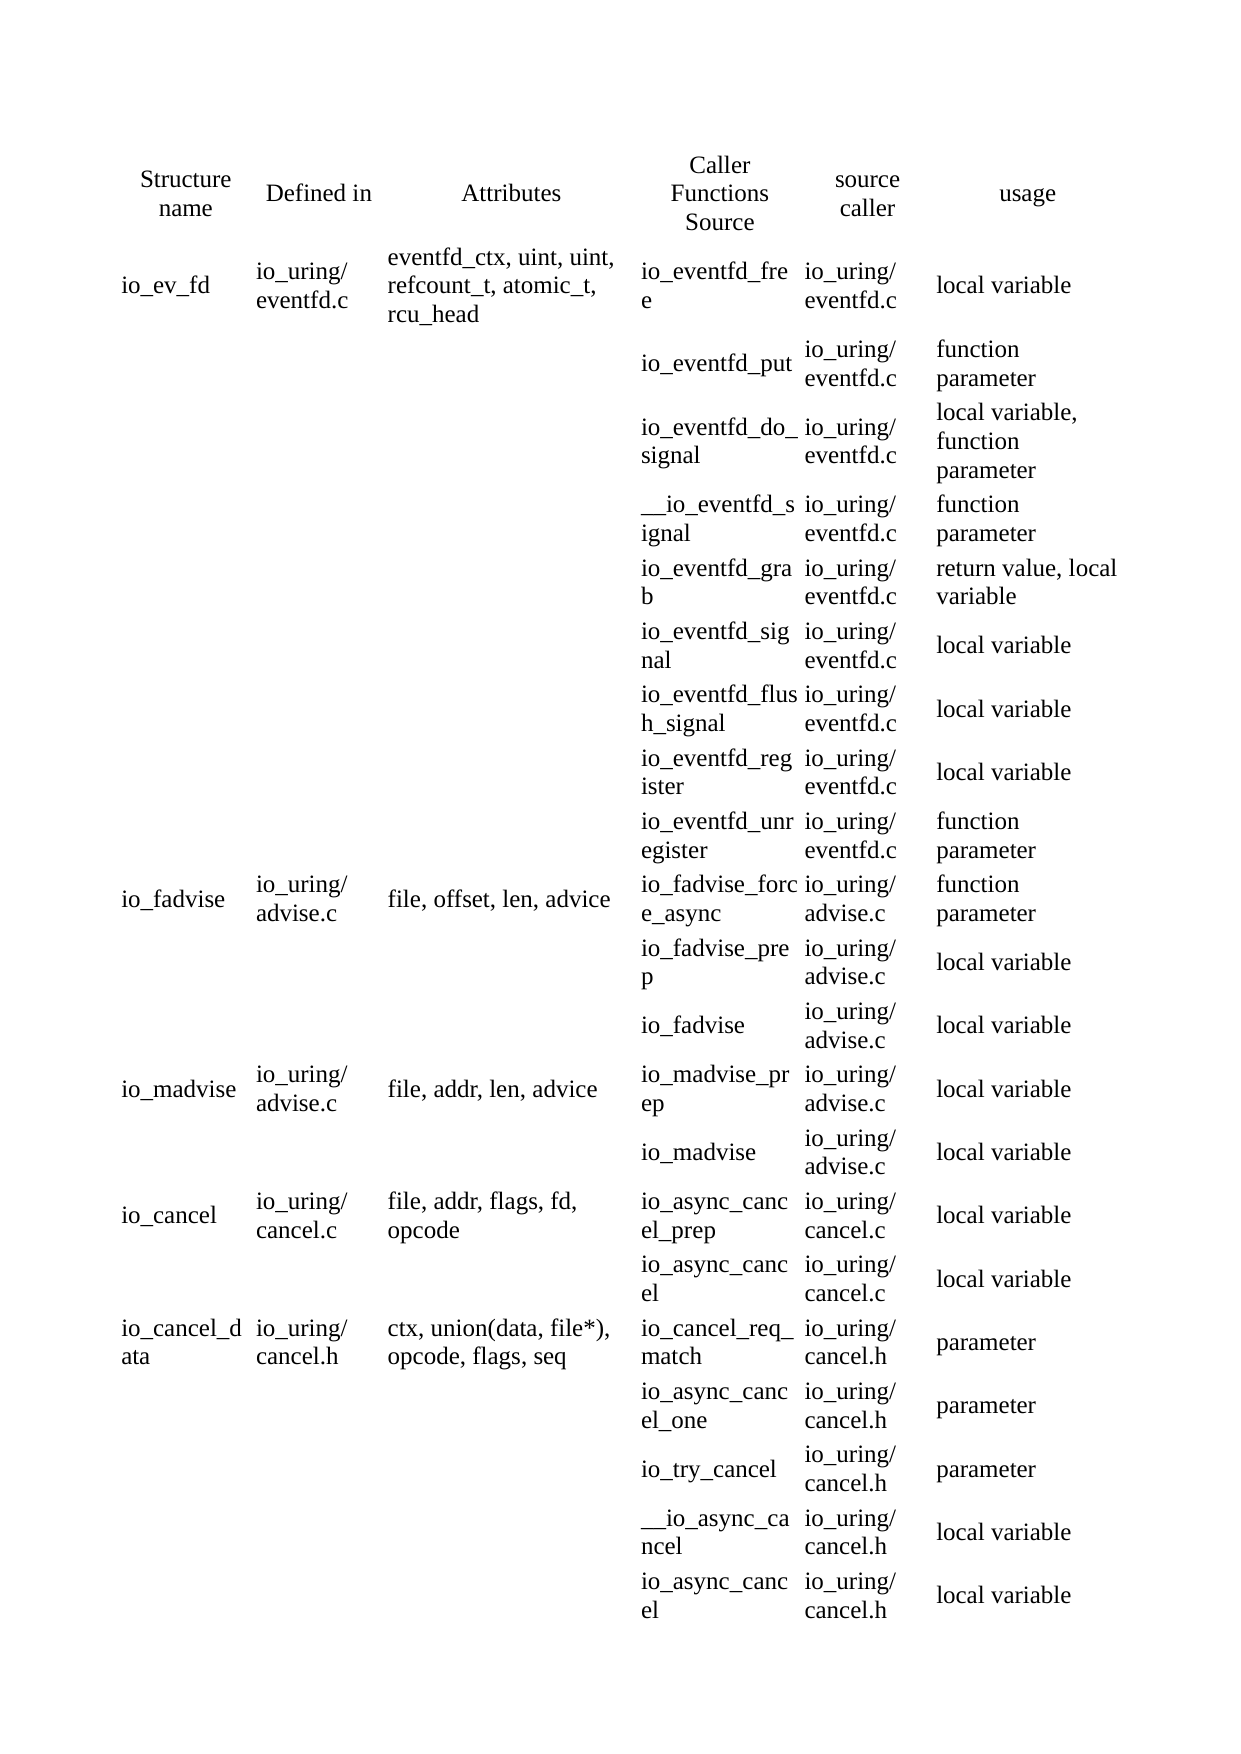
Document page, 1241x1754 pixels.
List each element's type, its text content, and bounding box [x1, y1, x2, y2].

table_cell io_uring/cancel.h [801, 1436, 933, 1500]
table_header source caller [801, 147, 933, 239]
table_cell [118, 550, 253, 613]
table_cell local variable [933, 239, 1122, 331]
table_cell [118, 993, 253, 1056]
table_cell function parameter [933, 331, 1122, 394]
table_cell [118, 331, 253, 394]
table_cell io_try_cancel [638, 1436, 801, 1500]
table_cell [253, 1120, 384, 1183]
table_cell io_async_cancel [638, 1563, 801, 1626]
table_cell io_madvise_prep [638, 1056, 801, 1120]
table_cell local variable [933, 993, 1122, 1056]
table_cell io_uring/eventfd.c [801, 803, 933, 866]
table_cell [385, 676, 638, 740]
table_cell file, addr, len, advice [385, 1056, 638, 1120]
table_cell local variable [933, 1056, 1122, 1120]
table_cell local variable [933, 930, 1122, 993]
table_cell io_fadvise_prep [638, 930, 801, 993]
table_cell io_uring/cancel.h [801, 1310, 933, 1373]
table_cell [385, 1373, 638, 1436]
table_cell io_ev_fd [118, 239, 253, 331]
table_cell io_fadvise_force_async [638, 866, 801, 930]
table_cell io_eventfd_unregister [638, 803, 801, 866]
table_cell local variable [933, 1563, 1122, 1626]
table_cell local variable [933, 676, 1122, 740]
table_cell io_eventfd_put [638, 331, 801, 394]
table_cell [118, 1120, 253, 1183]
table_cell [118, 930, 253, 993]
table_cell [118, 676, 253, 740]
table_cell file, addr, flags, fd, opcode [385, 1183, 638, 1246]
table_cell io_uring/eventfd.c [801, 394, 933, 486]
table_cell [118, 1246, 253, 1310]
table_cell [385, 1436, 638, 1500]
table_cell io_async_cancel_one [638, 1373, 801, 1436]
table_cell [118, 613, 253, 676]
table_cell parameter [933, 1373, 1122, 1436]
table_cell [253, 486, 384, 550]
table_cell [385, 1120, 638, 1183]
table_cell local variable, function parameter [933, 394, 1122, 486]
table_cell [385, 930, 638, 993]
table_cell io_uring/cancel.h [801, 1373, 933, 1436]
table_cell [253, 676, 384, 740]
table_cell [385, 803, 638, 866]
table_cell io_uring/advise.c [801, 1056, 933, 1120]
table_cell local variable [933, 1500, 1122, 1563]
table_cell function parameter [933, 866, 1122, 930]
table_cell [118, 486, 253, 550]
table_cell [385, 613, 638, 676]
table_cell io_fadvise [118, 866, 253, 930]
table_cell [118, 1500, 253, 1563]
table_cell [253, 803, 384, 866]
table_cell io_uring/advise.c [801, 866, 933, 930]
table_cell io_uring/eventfd.c [801, 613, 933, 676]
table_header Attributes [385, 147, 638, 239]
table_cell io_uring/cancel.h [801, 1563, 933, 1626]
table_cell io_uring/eventfd.c [801, 676, 933, 740]
table_cell [253, 1246, 384, 1310]
table_cell [253, 1373, 384, 1436]
table_cell io_async_cancel_prep [638, 1183, 801, 1246]
table_cell io_uring/eventf­d.c [801, 740, 933, 803]
table_cell [385, 331, 638, 394]
table_cell local variable [933, 1246, 1122, 1310]
table_cell file, offset, len, advice [385, 866, 638, 930]
table_cell [253, 1563, 384, 1626]
table_cell [385, 993, 638, 1056]
table_cell return value, local variable [933, 550, 1122, 613]
table_cell local variable [933, 1120, 1122, 1183]
table_cell __io_async_cancel [638, 1500, 801, 1563]
table_cell io_uring/eventfd.c [801, 550, 933, 613]
table_cell [253, 550, 384, 613]
table_cell io_madvise [118, 1056, 253, 1120]
table_cell [118, 803, 253, 866]
table_cell io_uring/eventfd.c [801, 331, 933, 394]
table_cell io_eventfd_grab [638, 550, 801, 613]
table_cell io_eventfd_signal [638, 613, 801, 676]
table_header usage [933, 147, 1122, 239]
table_cell local variable [933, 740, 1122, 803]
table_cell io_uring/advise.c [253, 866, 384, 930]
table_cell [118, 1373, 253, 1436]
table_cell io_uring/cancel.h [253, 1310, 384, 1373]
table_header Structure name [118, 147, 253, 239]
table_cell io_cancel_data [118, 1310, 253, 1373]
table_cell function parameter [933, 486, 1122, 550]
table_cell io_eventfd_free [638, 239, 801, 331]
table_cell [253, 331, 384, 394]
table_cell ctx, union(data, file*), opcode, flags, seq [385, 1310, 638, 1373]
table_cell parameter [933, 1310, 1122, 1373]
table_cell [118, 740, 253, 803]
table_cell [385, 550, 638, 613]
table_cell [118, 1436, 253, 1500]
table_cell local variable [933, 613, 1122, 676]
table_cell [385, 1246, 638, 1310]
table_cell eventfd_ctx, uint, uint, refcount_t, atomic_t, rcu_head [385, 239, 638, 331]
table_cell io_eventfd_do_signal [638, 394, 801, 486]
table_cell io_fadvise [638, 993, 801, 1056]
table_cell io_uring/eventfd.c [253, 239, 384, 331]
table_cell [253, 740, 384, 803]
table_cell [385, 1500, 638, 1563]
table_cell [118, 1563, 253, 1626]
table_cell io_uring/eventfd.c [801, 486, 933, 550]
table_cell io_madvise [638, 1120, 801, 1183]
table_header Caller Functions Source [638, 147, 801, 239]
table_cell [253, 930, 384, 993]
table_cell io_cancel [118, 1183, 253, 1246]
table_cell io_eventfd_flush_signal [638, 676, 801, 740]
table_cell io_uring/advise.c [801, 930, 933, 993]
table_cell [385, 740, 638, 803]
table_cell io_eventfd_register [638, 740, 801, 803]
table_cell io_uring/eventfd.c [801, 239, 933, 331]
table_cell io_uring/cancel.c [801, 1246, 933, 1310]
table_cell __io_eventfd_signal [638, 486, 801, 550]
table_cell io_uring/cancel.c [801, 1183, 933, 1246]
table_cell io_uring/cancel.h [801, 1500, 933, 1563]
table_cell io_uring/advise.c [801, 1120, 933, 1183]
table_cell [385, 394, 638, 486]
table_cell [253, 1436, 384, 1500]
table_cell function parameter [933, 803, 1122, 866]
table_cell [385, 486, 638, 550]
table_cell io_async_cancel [638, 1246, 801, 1310]
table_cell io_cancel_req_match [638, 1310, 801, 1373]
table_header Defined in [253, 147, 384, 239]
table_cell [253, 1500, 384, 1563]
table_cell [253, 613, 384, 676]
table_cell parameter [933, 1436, 1122, 1500]
table_cell [385, 1563, 638, 1626]
table_cell io_uring/advise.c [801, 993, 933, 1056]
table_cell io_uring/advise.c [253, 1056, 384, 1120]
table_cell io_uring/cancel.c [253, 1183, 384, 1246]
table_cell local variable [933, 1183, 1122, 1246]
table_cell [253, 394, 384, 486]
table_cell [118, 394, 253, 486]
table_cell [253, 993, 384, 1056]
